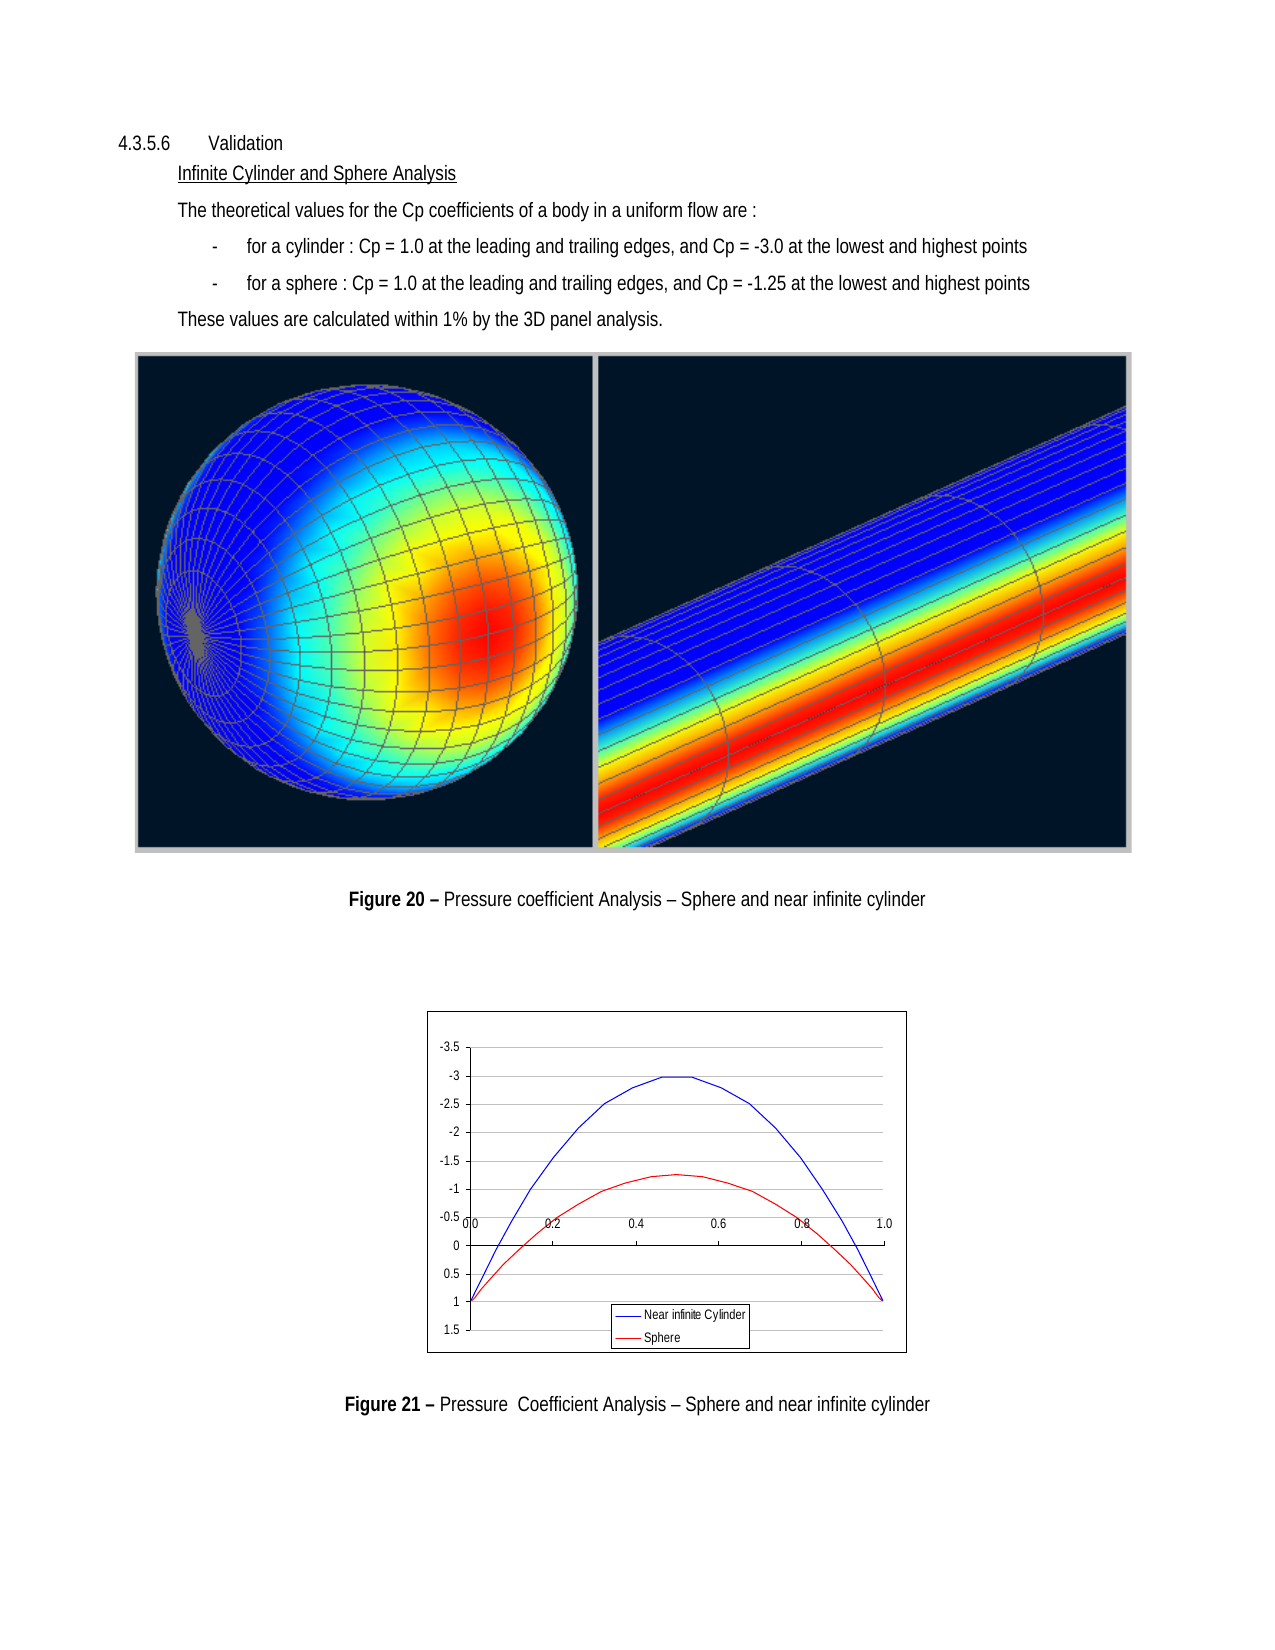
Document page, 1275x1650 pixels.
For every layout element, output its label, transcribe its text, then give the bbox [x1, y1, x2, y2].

picture [134, 352, 1132, 853]
subtitle Validation [118, 131, 1157, 155]
text - for a sphere : Cp = 1.0 at the leading and trailing edges, and Cp = -1.25 at the lowest and highest points [212, 270, 1157, 294]
text - for a cylinder : Cp = 1.0 at the leading and trailing edges, and Cp = -3.0 at the lowest and highest points [212, 234, 1157, 258]
text These values are calculated within 1% by the 3D panel analysis. [177, 307, 1157, 331]
text Figure 20 – Pressure coefficient Analysis – Sphere and near infinite cylinder [118, 887, 1157, 911]
text Infinite Cylinder and Sphere Analysis [177, 161, 1157, 185]
text The theoretical values for the Cp coefficients of a body in a uniform flow are : [177, 197, 1157, 221]
text Figure 21 – Pressure Coefficient Analysis – Sphere and near infinite cylinder [118, 1392, 1157, 1416]
